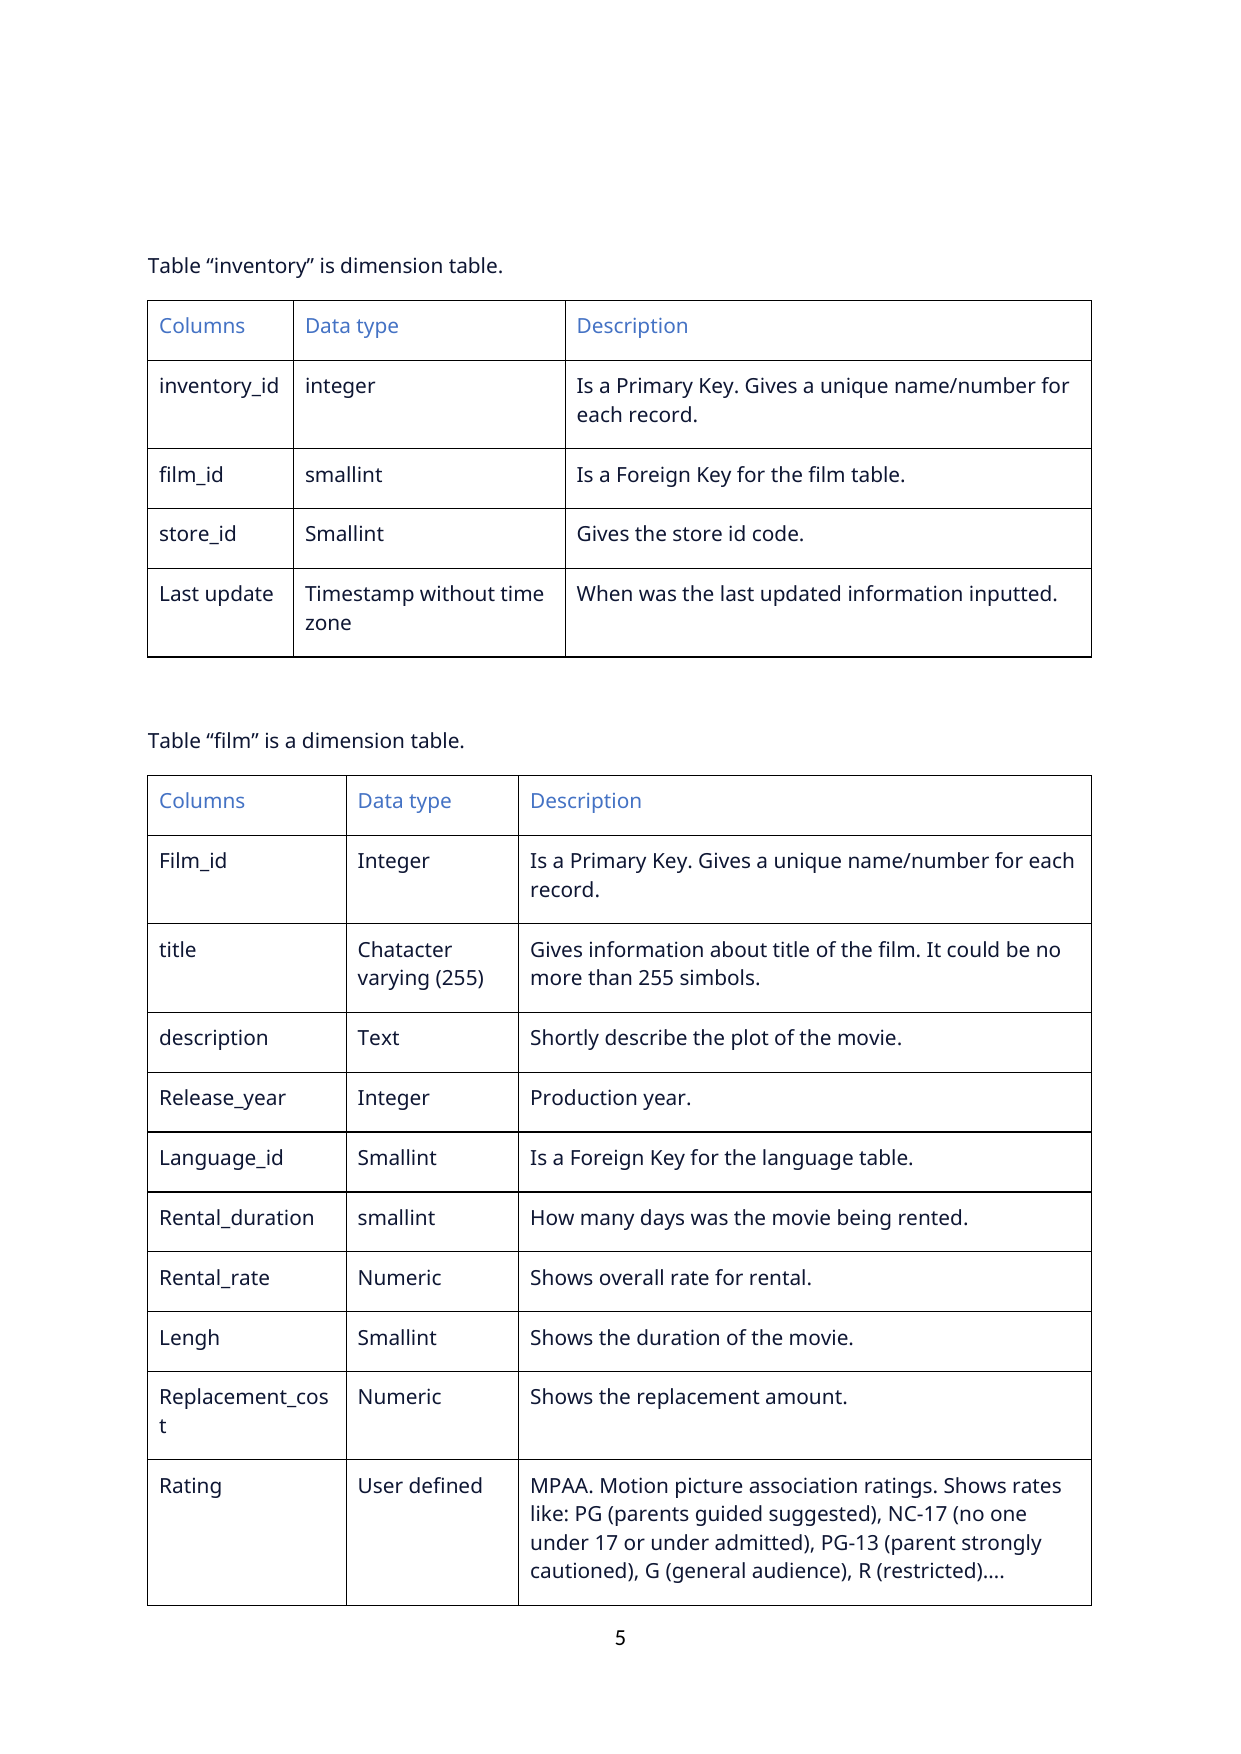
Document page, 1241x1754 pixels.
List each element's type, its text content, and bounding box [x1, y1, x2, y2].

table_cell Replacement_cost [148, 1372, 346, 1459]
table_cell Is a Foreign Key for the language table. [519, 1133, 1091, 1191]
table_cell Production year. [519, 1073, 1091, 1131]
table_header Data type [294, 301, 565, 360]
table_cell Is a Primary Key. Gives a unique name/number for each record. [519, 836, 1091, 923]
table_cell MPAA. Motion picture association ratings. Shows rates like: PG (parents guided suggested), NC-17 (no one under 17 or under admitted), PG-13 (parent strongly cautioned), G (general audience), R (restricted)…. [519, 1460, 1091, 1604]
table_cell Numeric [347, 1252, 518, 1311]
table_cell description [148, 1013, 346, 1072]
table_header Description [566, 301, 1091, 360]
table_cell Film_id [148, 836, 346, 923]
table_cell Gives the store id code. [566, 509, 1091, 568]
table_cell title [148, 924, 346, 1012]
table_cell Smallint [347, 1312, 518, 1371]
table_header Columns [148, 301, 293, 360]
table_cell Numeric [347, 1372, 518, 1459]
table_cell How many days was the movie being rented. [519, 1193, 1091, 1251]
table_cell Integer [347, 836, 518, 923]
table_cell Lengh [148, 1312, 346, 1371]
table_cell Timestamp without time zone [294, 569, 565, 656]
table_cell Smallint [294, 509, 565, 568]
table_cell Chatacter varying (255) [347, 924, 518, 1012]
table_cell Is a Primary Key. Gives a unique name/number for each record. [566, 361, 1091, 448]
table_cell User defined [347, 1460, 518, 1604]
table_cell Last update [148, 569, 293, 656]
text Table “inventory” is dimension table. [148, 252, 1092, 280]
table_cell inventory_id [148, 361, 293, 448]
table_cell Shows overall rate for rental. [519, 1252, 1091, 1311]
table_cell Rental_duration [148, 1193, 346, 1251]
table_header Columns [148, 776, 346, 835]
table_cell Shortly describe the plot of the movie. [519, 1013, 1091, 1072]
table_cell store_id [148, 509, 293, 568]
table_cell Shows the duration of the movie. [519, 1312, 1091, 1371]
table_cell Smallint [347, 1133, 518, 1191]
table_cell smallint [347, 1193, 518, 1251]
table_cell smallint [294, 449, 565, 508]
table_header Description [519, 776, 1091, 835]
table_cell Is a Foreign Key for the film table. [566, 449, 1091, 508]
table_cell Text [347, 1013, 518, 1072]
table_cell Language_id [148, 1133, 346, 1191]
text Table “film” is a dimension table. [148, 727, 1092, 755]
table_cell Rating [148, 1460, 346, 1604]
table_cell Rental_rate [148, 1252, 346, 1311]
table_cell Release_year [148, 1073, 346, 1131]
table_cell film_id [148, 449, 293, 508]
table_cell Integer [347, 1073, 518, 1131]
table_cell When was the last updated information inputted. [566, 569, 1091, 656]
table_cell Shows the replacement amount. [519, 1372, 1091, 1459]
table_header Data type [347, 776, 518, 835]
table_cell Gives information about title of the film. It could be no more than 255 simbols. [519, 924, 1091, 1012]
table_cell integer [294, 361, 565, 448]
